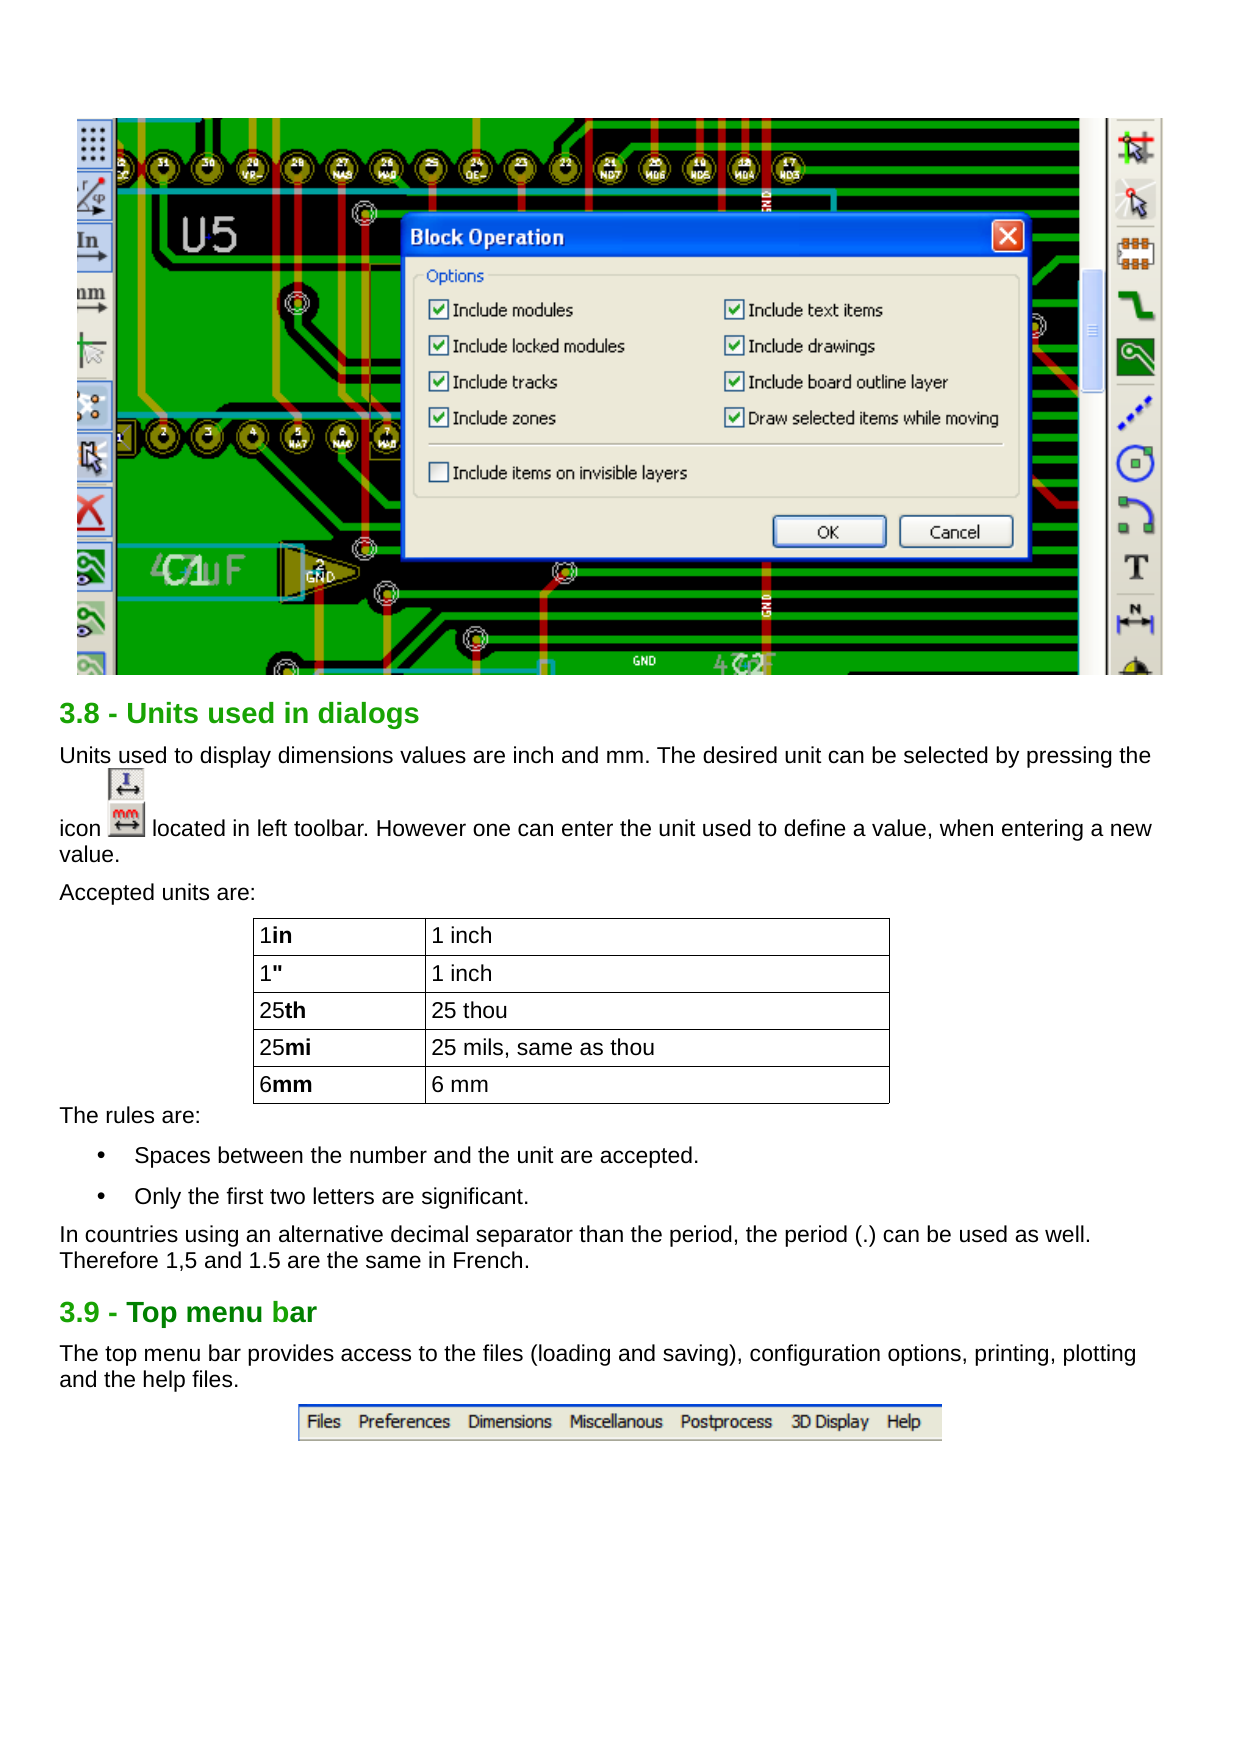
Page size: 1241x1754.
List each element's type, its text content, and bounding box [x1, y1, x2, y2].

picture [77, 118, 1164, 675]
text The top menu bar provides access to the files (loading and saving), configuration options, printing, plotting and the help files. [59, 1341, 1181, 1392]
subtitle Units used in dialogs [59, 697, 1181, 730]
table_header 1 inch [426, 919, 889, 954]
text Accepted units are: [59, 879, 1181, 905]
table_cell 25th [254, 993, 425, 1029]
picture [107, 768, 146, 837]
text The rules are: [59, 1103, 1181, 1128]
table_header 1in [254, 919, 425, 954]
table_cell 25 thou [426, 993, 889, 1029]
table_cell 6mm [254, 1067, 425, 1103]
table_cell 6 mm [426, 1067, 889, 1103]
table_cell 25mi [254, 1030, 425, 1066]
picture [298, 1404, 942, 1441]
text Units used to display dimensions values are inch and mm. The desired unit can be selected by pressing the icon located in left toolbar. However one can enter the unit used to define a value, when entering a new value. [59, 742, 1181, 867]
subtitle Top menu bar [59, 1296, 1181, 1329]
list Spaces between the number and the unit are accepted. [97, 1141, 1181, 1169]
table_cell 1" [254, 956, 425, 992]
table_cell 25 mils, same as thou [426, 1030, 889, 1066]
text In countries using an alternative decimal separator than the period, the period (.) can be used as well. Therefore 1,5 and 1.5 are the same in French. [59, 1222, 1181, 1273]
table_cell 1 inch [426, 956, 889, 992]
list Only the first two letters are significant. [97, 1181, 1181, 1209]
